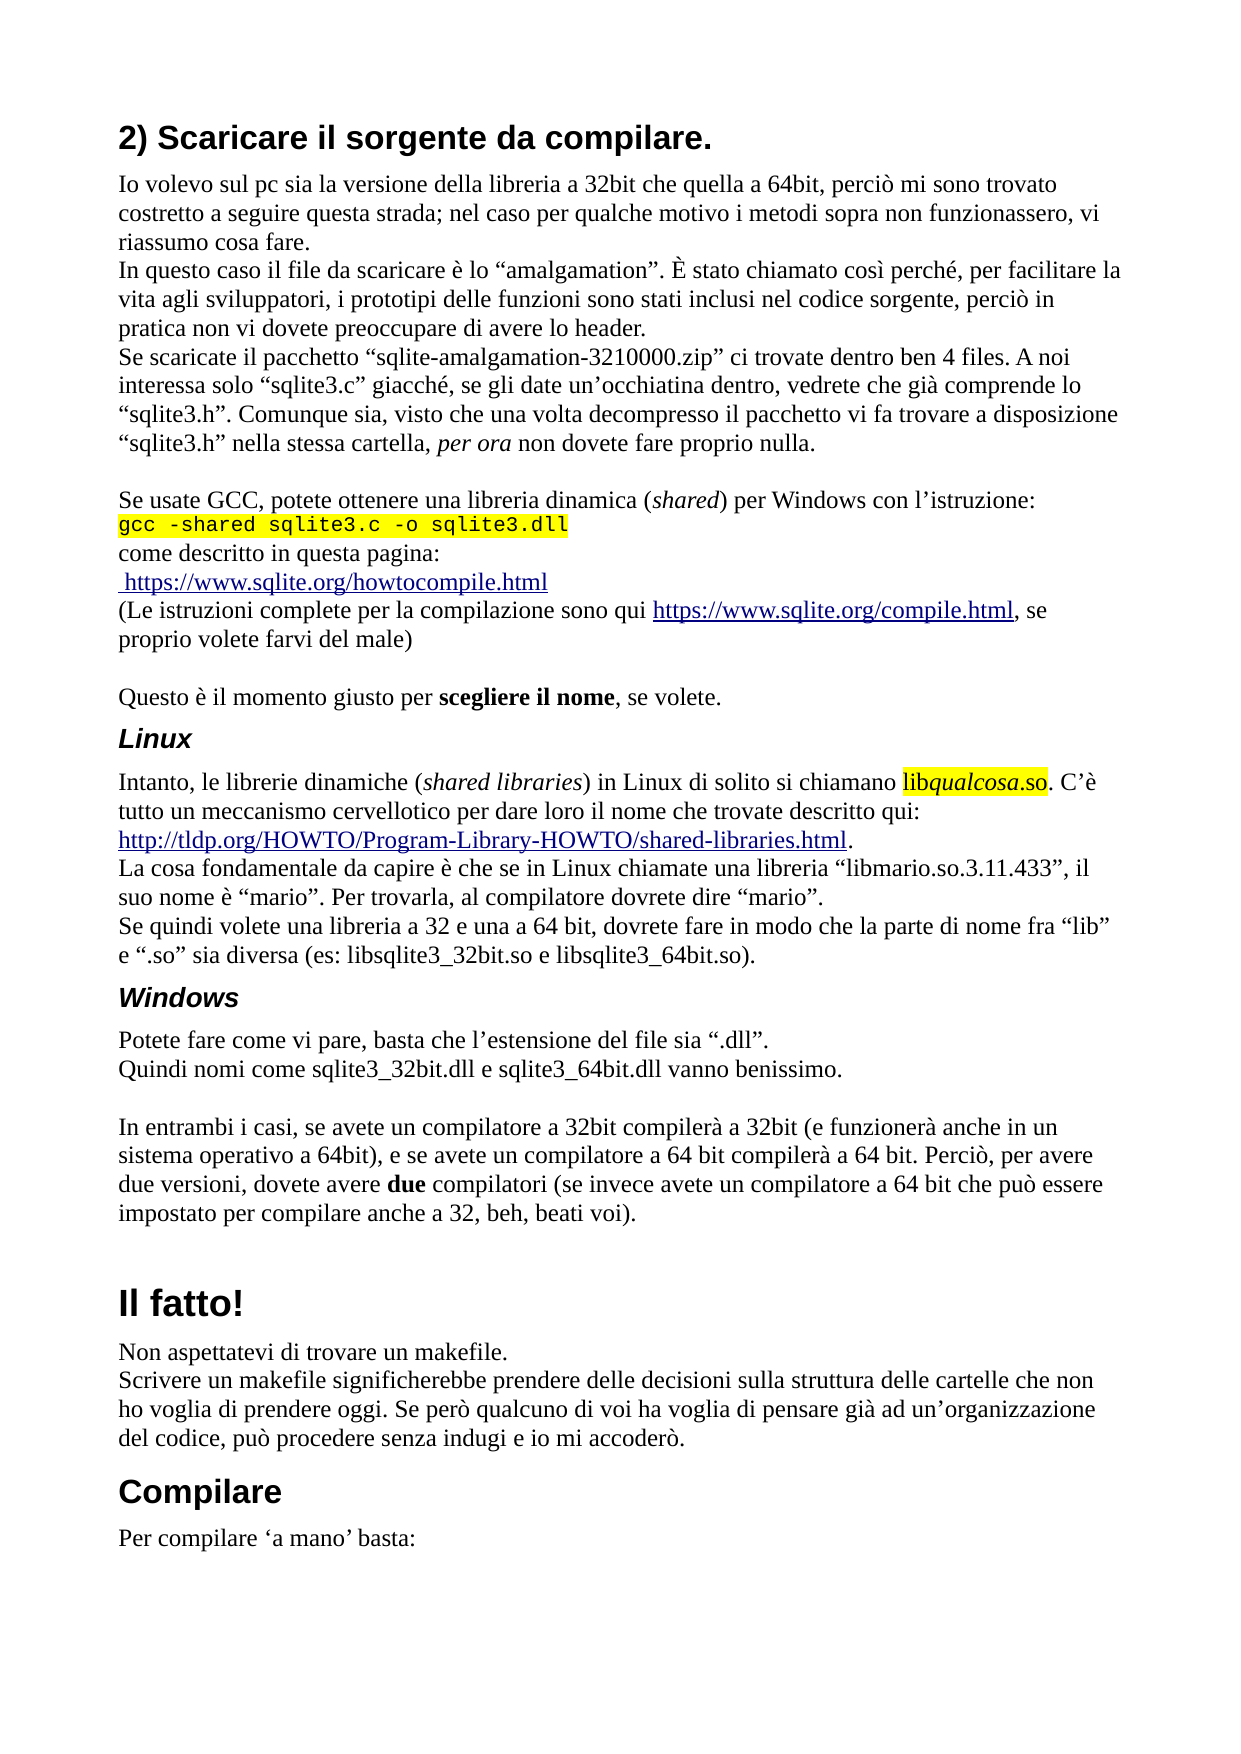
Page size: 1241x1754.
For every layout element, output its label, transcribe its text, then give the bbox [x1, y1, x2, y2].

text In entrambi i casi, se avete un compilatore a 32bit compilerà a 32bit (e funzionerà anche in un sistema operativo a 64bit), e se avete un compilatore a 64 bit compilerà a 64 bit. Perciò, per avere due versioni, dovete avere due compilatori (se invece avete un compilatore a 64 bit che può essere impostato per compilare anche a 32, beh, beati voi). [118, 1112, 1122, 1227]
text Se quindi volete una libreria a 32 e una a 64 bit, dovrete fare in modo che la parte di nome fra “lib” e “.so” sia diversa (es: libsqlite3_32bit.so e libsqlite3_64bit.so). [118, 911, 1122, 968]
text gcc -shared sqlite3.c -o sqlite3.dll [118, 514, 1122, 538]
text https://www.sqlite.org/howtocompile.html [118, 567, 1122, 595]
text Potete fare come vi pare, basta che l’estensione del file sia “.dll”. [118, 1025, 1122, 1054]
text (Le istruzioni complete per la compilazione sono qui https://www.sqlite.org/compile.html, se proprio volete farvi del male) [118, 595, 1122, 653]
text Non aspettatevi di trovare un makefile. [118, 1337, 1122, 1365]
text Intanto, le librerie dinamiche (shared libraries) in Linux di solito si chiamano libqualcosa.so. C’è tutto un meccanismo cervellotico per dare loro il nome che trovate descritto qui: http://tldp.org/HOWTO/Program-Library-HOWTO/shared-libraries.html. [118, 767, 1122, 853]
text Per compilare ‘a mano’ basta: [118, 1523, 1122, 1552]
text Quindi nomi come sqlite3_32bit.dll e sqlite3_64bit.dll vanno benissimo. [118, 1054, 1122, 1083]
text Se scaricate il pacchetto “sqlite-amalgamation-3210000.zip” ci trovate dentro ben 4 files. A noi interessa solo “sqlite3.c” giacché, se gli date un’occhiatina dentro, vedrete che già comprende lo “sqlite3.h”. Comunque sia, visto che una volta decompresso il pacchetto vi fa trovare a disposizione “sqlite3.h” nella stessa cartella, per ora non dovete fare proprio nulla. [118, 342, 1122, 457]
text La cosa fondamentale da capire è che se in Linux chiamate una libreria “libmario.so.3.11.433”, il suo nome è “mario”. Per trovarla, al compilatore dovrete dire “mario”. [118, 853, 1122, 911]
subtitle 2) Scaricare il sorgente da compilare. [118, 118, 1122, 157]
subtitle Windows [118, 981, 1122, 1013]
subtitle Il fatto! [118, 1280, 1122, 1324]
text Se usate GCC, potete ottenere una libreria dinamica (shared) per Windows con l’istruzione: [118, 486, 1122, 514]
text Scrivere un makefile significherebbe prendere delle decisioni sulla struttura delle cartelle che non ho voglia di prendere oggi. Se però qualcuno di voi ha voglia di pensare già ad un’organizzazione del codice, può procedere senza indugi e io mi accoderò. [118, 1365, 1122, 1452]
text Io volevo sul pc sia la versione della libreria a 32bit che quella a 64bit, perciò mi sono trovato costretto a seguire questa strada; nel caso per qualche motivo i metodi sopra non funzionassero, vi riassumo cosa fare. [118, 169, 1122, 256]
text Questo è il momento giusto per scegliere il nome, se volete. [118, 682, 1122, 710]
subtitle Linux [118, 723, 1122, 755]
text In questo caso il file da scaricare è lo “amalgamation”. È stato chiamato così perché, per facilitare la vita agli sviluppatori, i prototipi delle funzioni sono stati inclusi nel codice sorgente, perciò in pratica non vi dovete preoccupare di avere lo header. [118, 256, 1122, 342]
subtitle Compilare [118, 1472, 1122, 1511]
text come descritto in questa pagina: [118, 538, 1122, 567]
